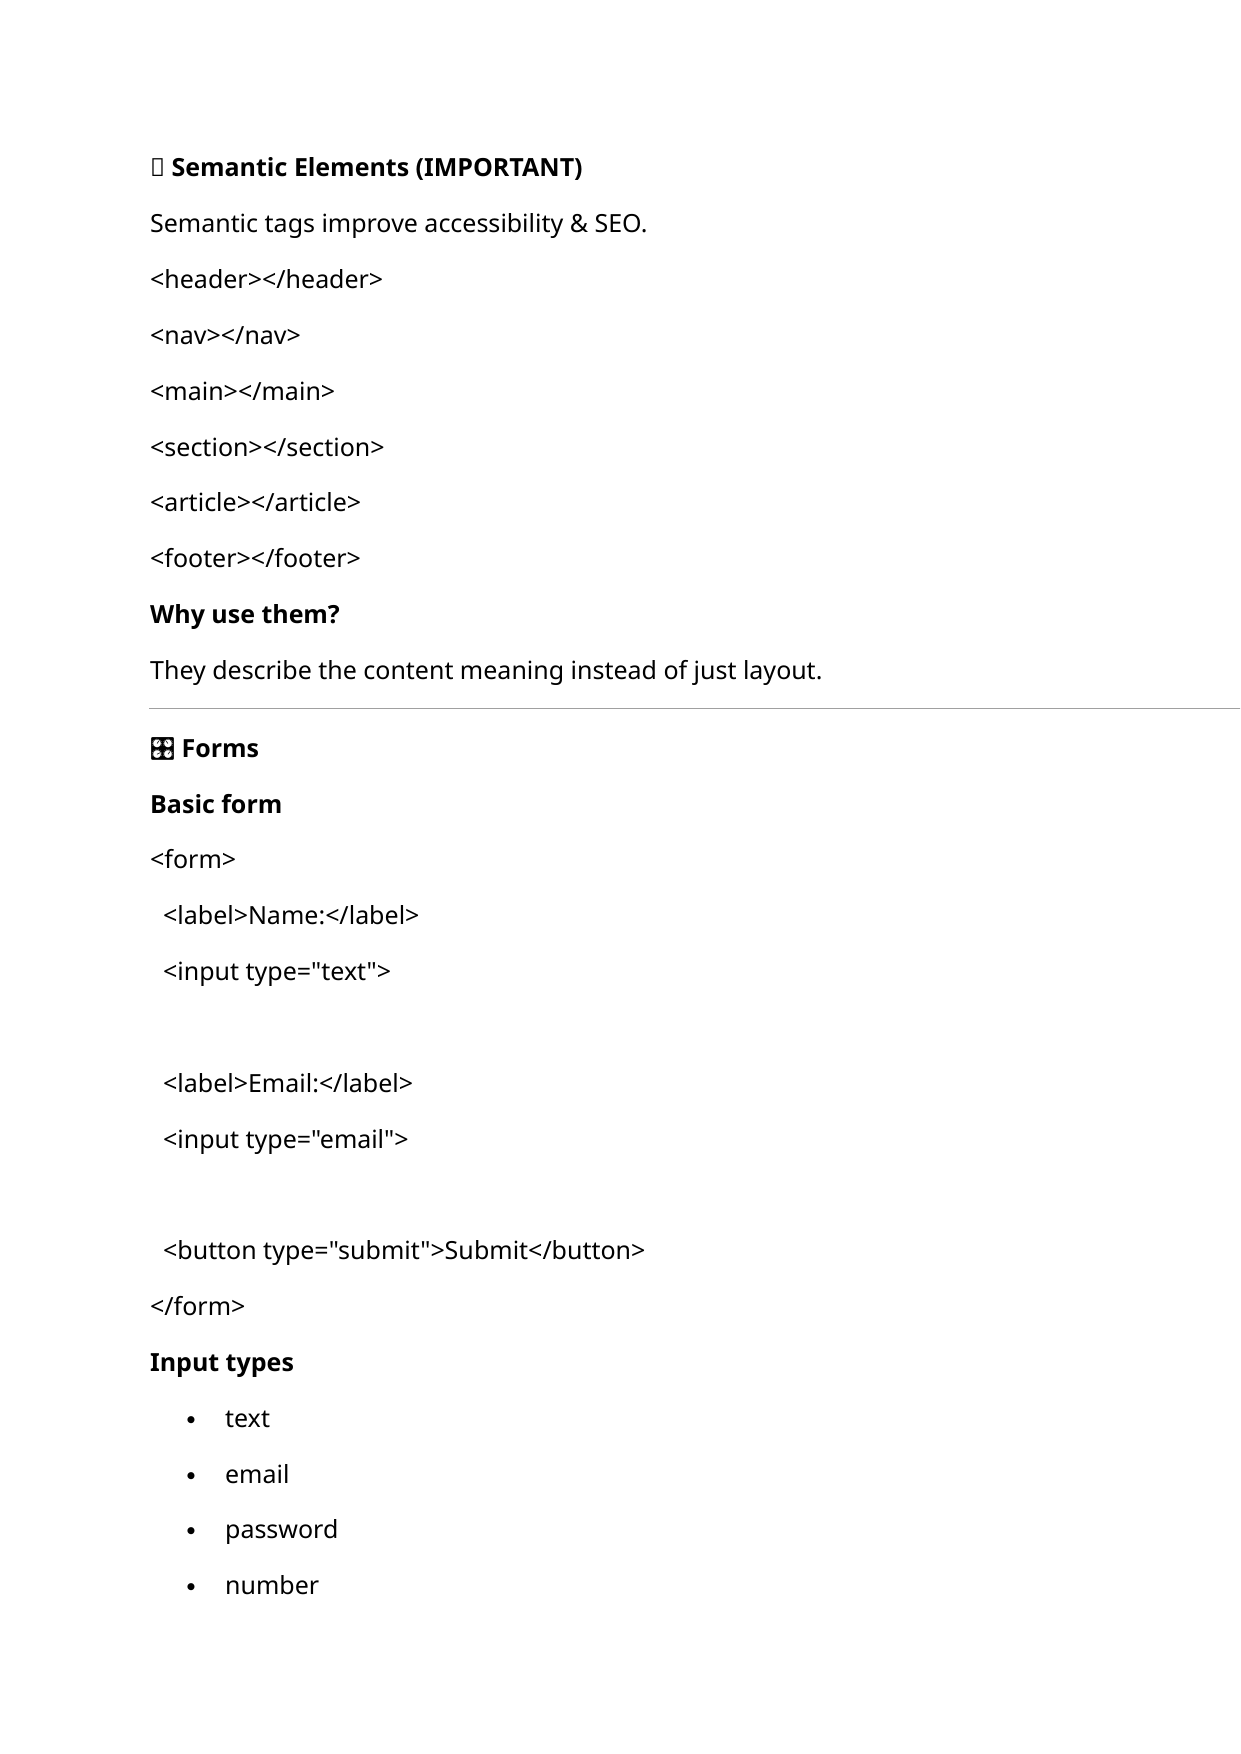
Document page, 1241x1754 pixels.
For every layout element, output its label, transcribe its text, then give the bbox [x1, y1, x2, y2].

text <article></article> [150, 485, 1090, 519]
text <form> [150, 842, 1090, 876]
text They describe the content meaning instead of just layout. [150, 652, 1090, 687]
text <main></main> [150, 373, 1090, 407]
text Semantic tags improve accessibility & SEO. [150, 206, 1090, 240]
text 🧭 Semantic Elements (IMPORTANT) [150, 150, 1090, 184]
text Why use them? [150, 597, 1090, 631]
text Basic form [150, 786, 1090, 820]
text Input types [150, 1344, 1090, 1379]
list password [187, 1512, 1090, 1546]
text <footer></footer> [150, 541, 1090, 575]
list text [187, 1400, 1090, 1434]
text <button type="submit">Submit</button> [150, 1233, 1090, 1267]
text <input type="text"> [150, 954, 1090, 988]
text <header></header> [150, 262, 1090, 296]
text <input type="email"> [150, 1121, 1090, 1155]
text 🎛️ Forms [150, 730, 1090, 764]
text <label>Name:</label> [150, 898, 1090, 932]
text <nav></nav> [150, 317, 1090, 352]
list email [187, 1456, 1090, 1490]
text <label>Email:</label> [150, 1065, 1090, 1099]
text </form> [150, 1289, 1090, 1323]
text <section></section> [150, 429, 1090, 463]
list number [187, 1568, 1090, 1602]
